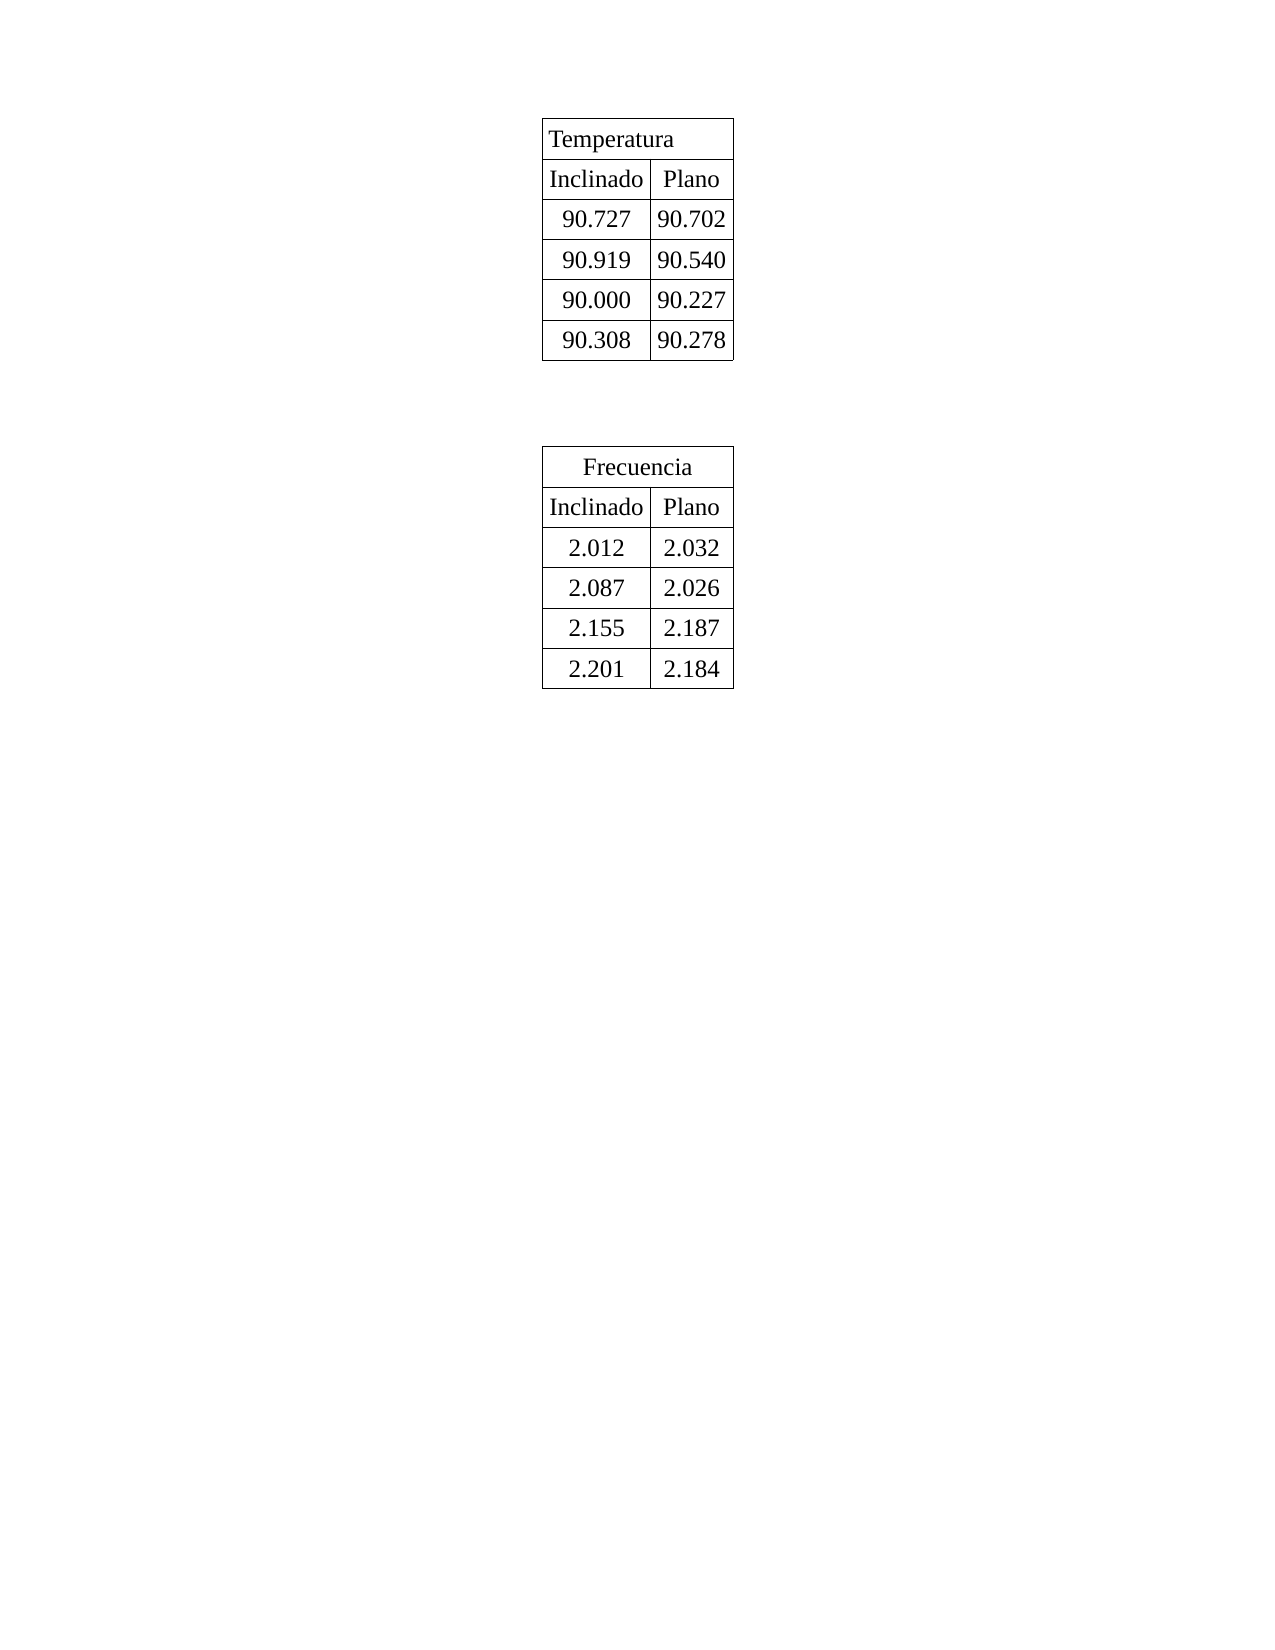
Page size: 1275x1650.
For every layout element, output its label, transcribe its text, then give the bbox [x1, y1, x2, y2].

table_header Frecuencia [543, 447, 733, 487]
table_cell 2.087 [543, 568, 650, 608]
table_cell 2.184 [651, 649, 733, 688]
table_cell 90.227 [651, 280, 733, 320]
table_cell 2.032 [651, 528, 733, 567]
table_cell 90.919 [543, 240, 650, 279]
table_header Temperatura [543, 119, 733, 158]
table_cell Inclinado [543, 160, 650, 199]
table_cell 90.000 [543, 280, 650, 320]
table_cell Inclinado [543, 488, 650, 527]
table_cell 2.012 [543, 528, 650, 567]
table_cell 90.702 [651, 200, 733, 239]
table_cell 90.308 [543, 321, 650, 360]
table_cell 90.727 [543, 200, 650, 239]
table_cell 2.155 [543, 609, 650, 648]
table_cell 2.026 [651, 568, 733, 608]
table_cell Plano [651, 488, 733, 527]
table_cell 90.278 [651, 321, 733, 360]
table_cell 2.201 [543, 649, 650, 688]
table_cell Plano [651, 160, 733, 199]
table_cell 2.187 [651, 609, 733, 648]
table_cell 90.540 [651, 240, 733, 279]
